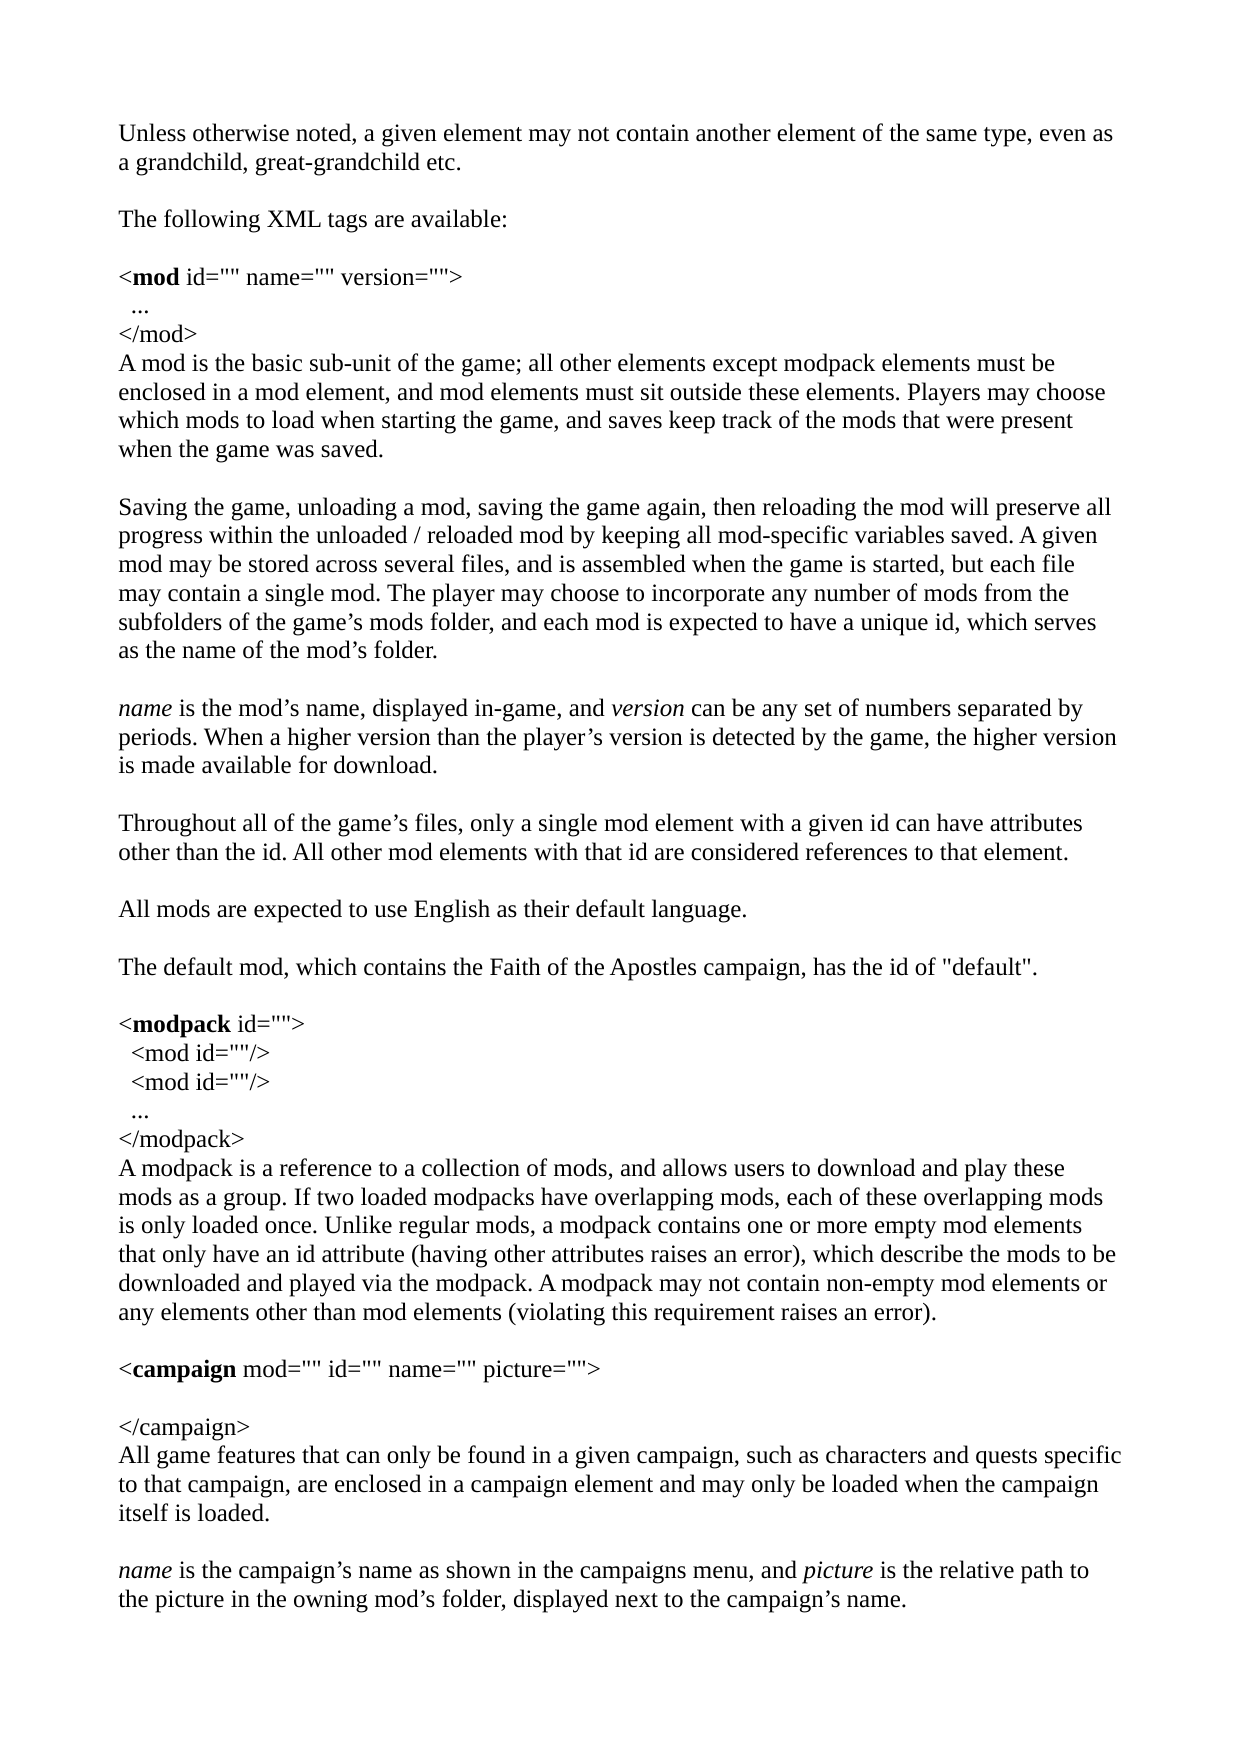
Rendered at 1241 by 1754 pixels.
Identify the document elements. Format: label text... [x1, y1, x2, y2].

text The following XML tags are available: [118, 204, 1122, 233]
text Unless otherwise noted, a given element may not contain another element of the same type, even as a grandchild, great-grandchild etc. [118, 118, 1122, 176]
text <mod id=""/> [118, 1067, 1122, 1096]
text Saving the game, unloading a mod, saving the game again, then reloading the mod will preserve all progress within the unloaded / reloaded mod by keeping all mod-specific variables saved. A given mod may be stored across several files, and is assembled when the game is started, but each file may contain a single mod. The player may choose to incorporate any number of mods from the subfolders of the game’s mods folder, and each mod is expected to have a unique id, which serves as the name of the mod’s folder. [118, 492, 1122, 664]
text A mod is the basic sub-unit of the game; all other elements except modpack elements must be enclosed in a mod element, and mod elements must sit outside these elements. Players may choose which mods to load when starting the game, and saves keep track of the mods that were present when the game was saved. [118, 348, 1122, 463]
text <mod id="" name="" version=""> [118, 262, 1122, 291]
text <modpack id=""> [118, 1009, 1122, 1038]
text All mods are expected to use English as their default language. [118, 894, 1122, 923]
text name is the mod’s name, displayed in-game, and version can be any set of numbers separated by periods. When a higher version than the player’s version is detected by the game, the higher version is made available for download. [118, 693, 1122, 779]
text ... [118, 291, 1122, 319]
text </modpack> [118, 1124, 1122, 1153]
text All game features that can only be found in a given campaign, such as characters and quests specific to that campaign, are enclosed in a campaign element and may only be loaded when the campaign itself is loaded. [118, 1441, 1122, 1527]
text ... [118, 1096, 1122, 1124]
text name is the campaign’s name as shown in the campaigns menu, and picture is the relative path to the picture in the owning mod’s folder, displayed next to the campaign’s name. [118, 1556, 1122, 1613]
text The default mod, which contains the Faith of the Apostles campaign, has the id of "default". [118, 952, 1122, 981]
text </campaign> [118, 1412, 1122, 1441]
text <campaign mod="" id="" name="" picture=""> [118, 1354, 1122, 1383]
text A modpack is a reference to a collection of mods, and allows users to download and play these mods as a group. If two loaded modpacks have overlapping mods, each of these overlapping mods is only loaded once. Unlike regular mods, a modpack contains one or more empty mod elements that only have an id attribute (having other attributes raises an error), which describe the mods to be downloaded and played via the modpack. A modpack may not contain non-empty mod elements or any elements other than mod elements (violating this requirement raises an error). [118, 1153, 1122, 1326]
text <mod id=""/> [118, 1038, 1122, 1067]
text Throughout all of the game’s files, only a single mod element with a given id can have attributes other than the id. All other mod elements with that id are considered references to that element. [118, 808, 1122, 866]
text </mod> [118, 319, 1122, 348]
